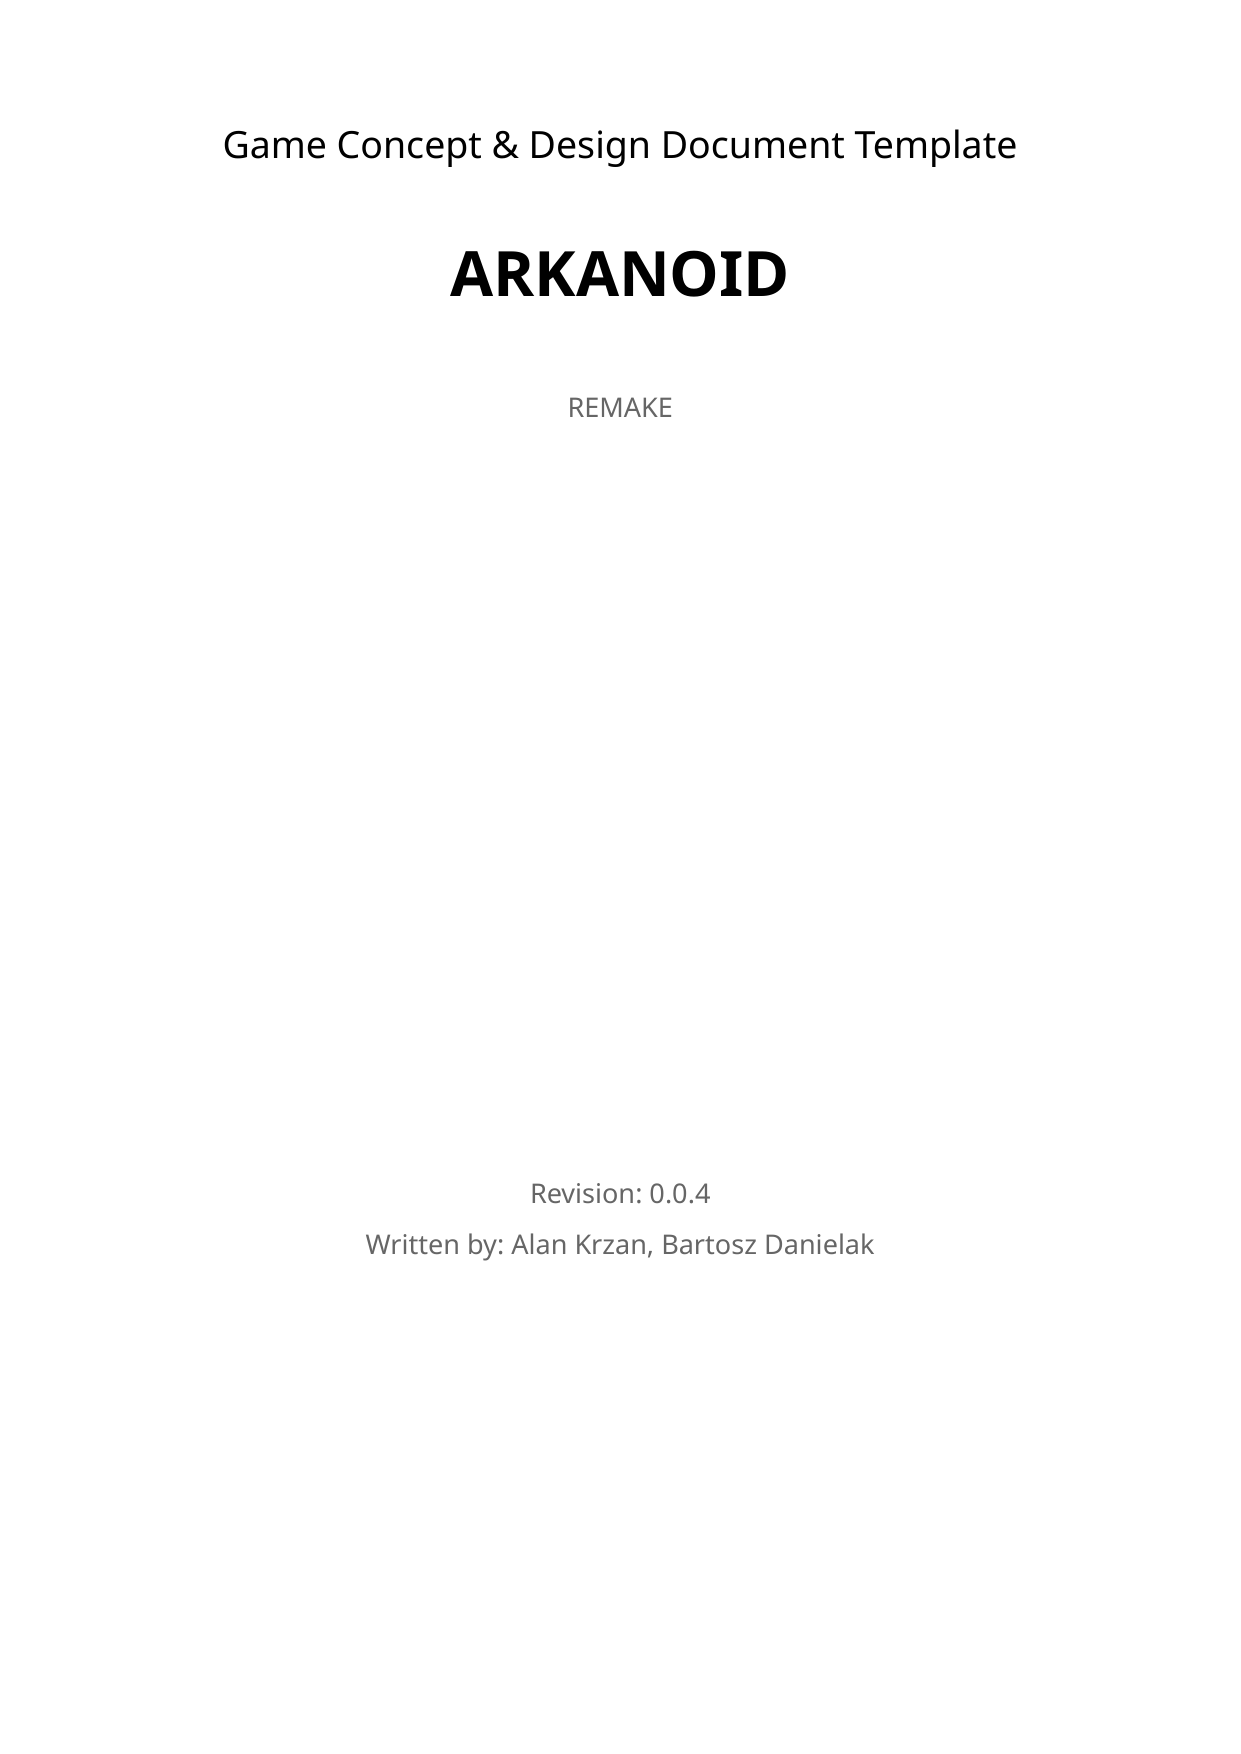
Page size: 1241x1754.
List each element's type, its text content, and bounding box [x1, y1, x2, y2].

text Revision: 0.0.4 [118, 1174, 1122, 1211]
text REMAKE [118, 388, 1122, 425]
text Written by: Alan Krzan, Bartosz Danielak [118, 1225, 1122, 1262]
text Game Concept & Design Document Template [118, 118, 1122, 169]
text ARKANOID [118, 230, 1122, 315]
